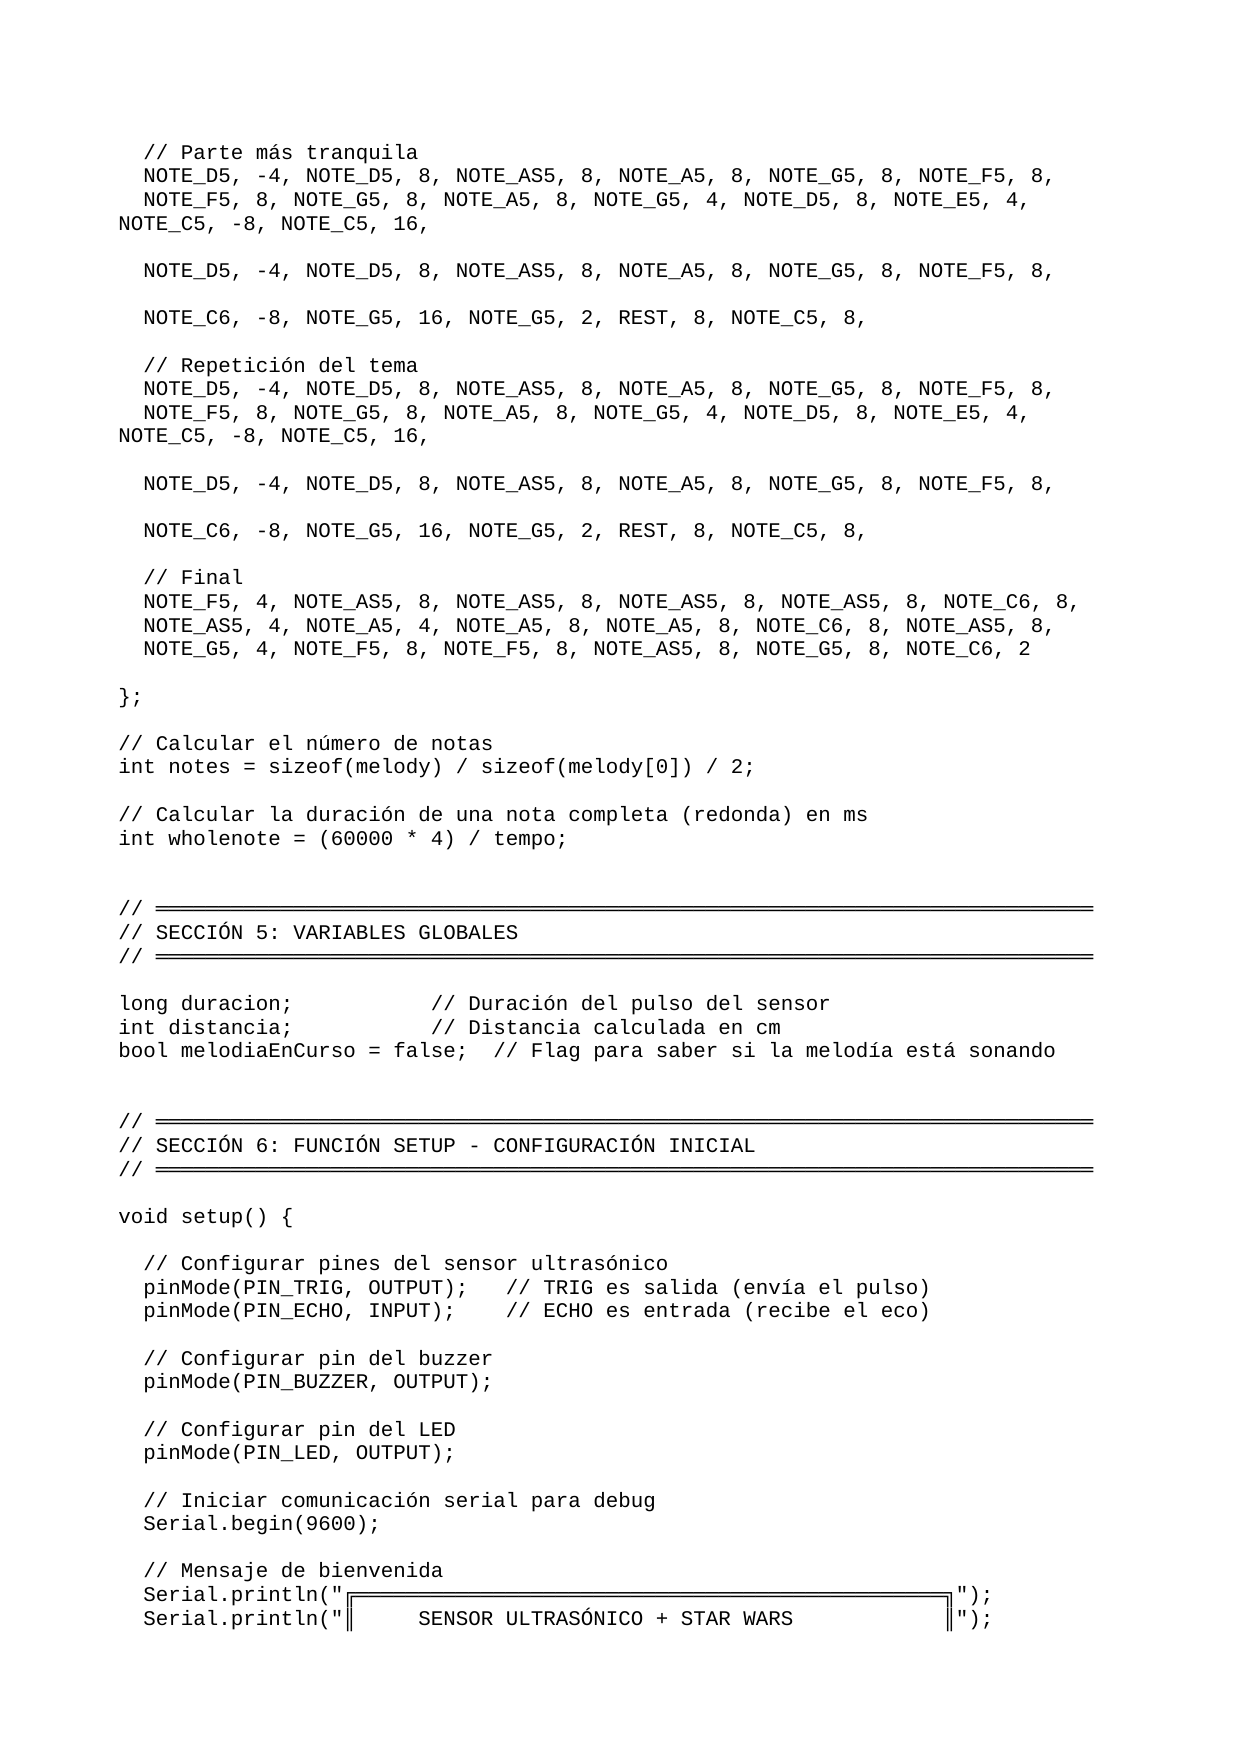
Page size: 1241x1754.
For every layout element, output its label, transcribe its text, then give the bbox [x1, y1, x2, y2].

text int distancia; // Distancia calculada en cm [118, 1017, 1122, 1040]
text NOTE_C6, -8, NOTE_G5, 16, NOTE_G5, 2, REST, 8, NOTE_C5, 8, [118, 520, 1122, 544]
text NOTE_D5, -4, NOTE_D5, 8, NOTE_AS5, 8, NOTE_A5, 8, NOTE_G5, 8, NOTE_F5, 8, [118, 378, 1122, 402]
text long duracion; // Duración del pulso del sensor [118, 993, 1122, 1017]
text // SECCIÓN 6: FUNCIÓN SETUP - CONFIGURACIÓN INICIAL [118, 1135, 1122, 1158]
text // Mensaje de bienvenida [118, 1561, 1122, 1584]
text // ═══════════════════════════════════════════════════════════════════════════ [118, 1158, 1122, 1182]
text void setup() { [118, 1206, 1122, 1229]
text Serial.println("║ SENSOR ULTRASÓNICO + STAR WARS ║"); [952, 1608, 1122, 1631]
text Serial.println("║ SENSOR ULTRASÓNICO + STAR WARS ║"); [352, 1608, 947, 1631]
text Serial.println("║ SENSOR ULTRASÓNICO + STAR WARS ║"); [118, 1608, 347, 1631]
text int wholenote = (60000 * 4) / tempo; [118, 827, 1122, 851]
text NOTE_D5, -4, NOTE_D5, 8, NOTE_AS5, 8, NOTE_A5, 8, NOTE_G5, 8, NOTE_F5, 8, [118, 260, 1122, 284]
text // ═══════════════════════════════════════════════════════════════════════════ [118, 898, 1122, 922]
text }; [118, 686, 1122, 709]
text NOTE_C6, -8, NOTE_G5, 16, NOTE_G5, 2, REST, 8, NOTE_C5, 8, [118, 307, 1122, 331]
text // ═══════════════════════════════════════════════════════════════════════════ [118, 946, 1122, 969]
text // ═══════════════════════════════════════════════════════════════════════════ [118, 1111, 1122, 1135]
text NOTE_G5, 4, NOTE_F5, 8, NOTE_F5, 8, NOTE_AS5, 8, NOTE_G5, 8, NOTE_C6, 2 [118, 638, 1122, 662]
text NOTE_F5, 4, NOTE_AS5, 8, NOTE_AS5, 8, NOTE_AS5, 8, NOTE_AS5, 8, NOTE_C6, 8, [118, 591, 1122, 615]
text NOTE_D5, -4, NOTE_D5, 8, NOTE_AS5, 8, NOTE_A5, 8, NOTE_G5, 8, NOTE_F5, 8, [118, 473, 1122, 496]
text // Parte más tranquila [118, 142, 1122, 165]
text int notes = sizeof(melody) / sizeof(melody[0]) / 2; [118, 757, 1122, 780]
text pinMode(PIN_LED, OUTPUT); [118, 1442, 1122, 1466]
text // Iniciar comunicación serial para debug [118, 1489, 1122, 1513]
text // Configurar pin del buzzer [118, 1348, 1122, 1371]
text Serial.begin(9600); [118, 1513, 1122, 1537]
text // Calcular el número de notas [118, 733, 1122, 757]
text NOTE_F5, 8, NOTE_G5, 8, NOTE_A5, 8, NOTE_G5, 4, NOTE_D5, 8, NOTE_E5, 4, NOTE_C5, -8, NOTE_C5, 16, [118, 189, 1122, 236]
text pinMode(PIN_ECHO, INPUT); // ECHO es entrada (recibe el eco) [118, 1300, 1122, 1324]
text // SECCIÓN 5: VARIABLES GLOBALES [118, 922, 1122, 946]
text bool melodiaEnCurso = false; // Flag para saber si la melodía está sonando [118, 1040, 1122, 1064]
text // Final [118, 567, 1122, 591]
text // Repetición del tema [118, 354, 1122, 378]
text pinMode(PIN_TRIG, OUTPUT); // TRIG es salida (envía el pulso) [118, 1277, 1122, 1300]
text NOTE_AS5, 4, NOTE_A5, 4, NOTE_A5, 8, NOTE_A5, 8, NOTE_C6, 8, NOTE_AS5, 8, [118, 615, 1122, 638]
text pinMode(PIN_BUZZER, OUTPUT); [118, 1371, 1122, 1395]
text // Calcular la duración de una nota completa (redonda) en ms [118, 804, 1122, 827]
text // Configurar pin del LED [118, 1419, 1122, 1442]
text Serial.println("╔═══════════════════════════════════════════════╗"); [118, 1584, 1122, 1608]
text NOTE_F5, 8, NOTE_G5, 8, NOTE_A5, 8, NOTE_G5, 4, NOTE_D5, 8, NOTE_E5, 4, NOTE_C5, -8, NOTE_C5, 16, [118, 402, 1122, 449]
text // Configurar pines del sensor ultrasónico [118, 1253, 1122, 1277]
text NOTE_D5, -4, NOTE_D5, 8, NOTE_AS5, 8, NOTE_A5, 8, NOTE_G5, 8, NOTE_F5, 8, [118, 165, 1122, 189]
